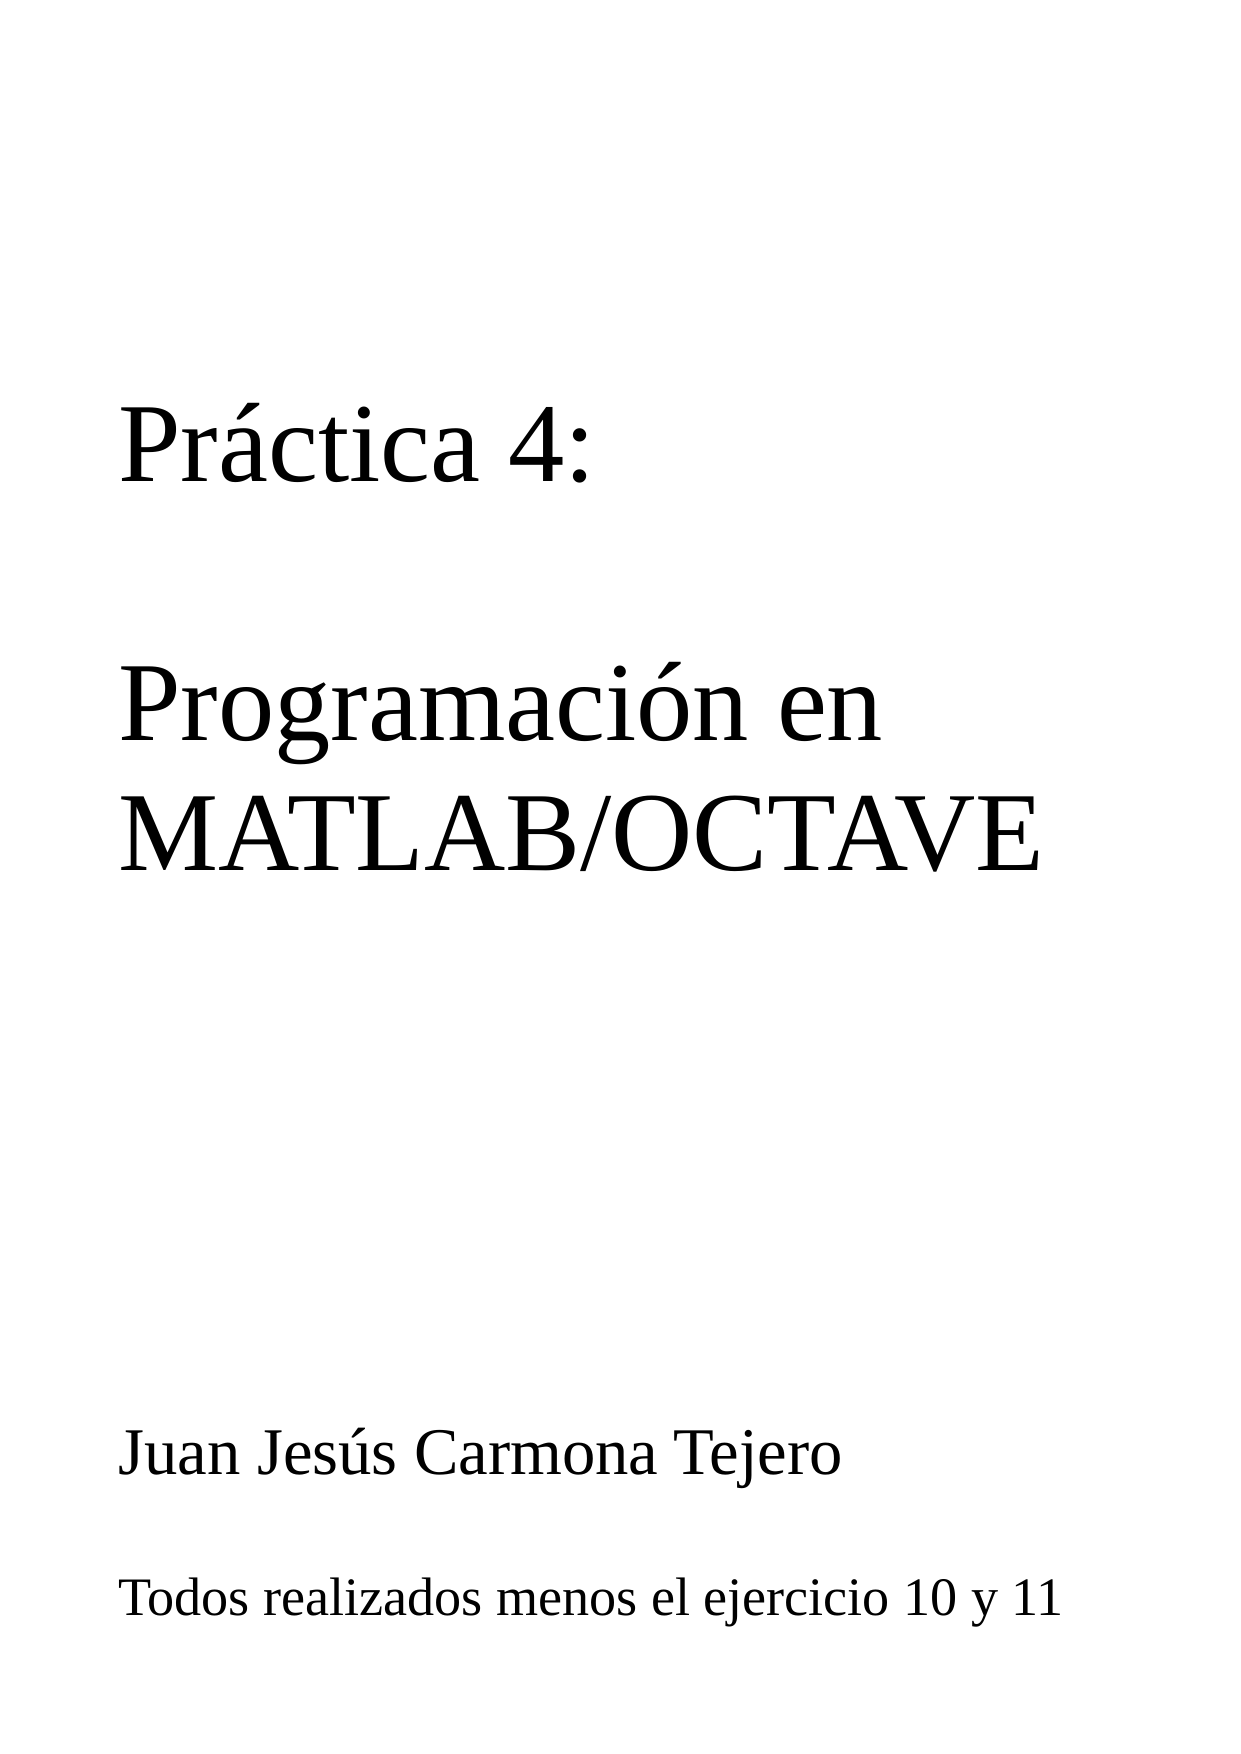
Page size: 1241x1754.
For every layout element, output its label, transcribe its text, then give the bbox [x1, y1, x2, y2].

text Programación en [118, 636, 1122, 765]
text Práctica 4: [118, 377, 1122, 506]
text MATLAB/OCTAVE [118, 765, 1122, 894]
text Todos realizados menos el ejercicio 10 y 11 [118, 1565, 1122, 1627]
text Juan Jesús Carmona Tejero [118, 1412, 1122, 1488]
